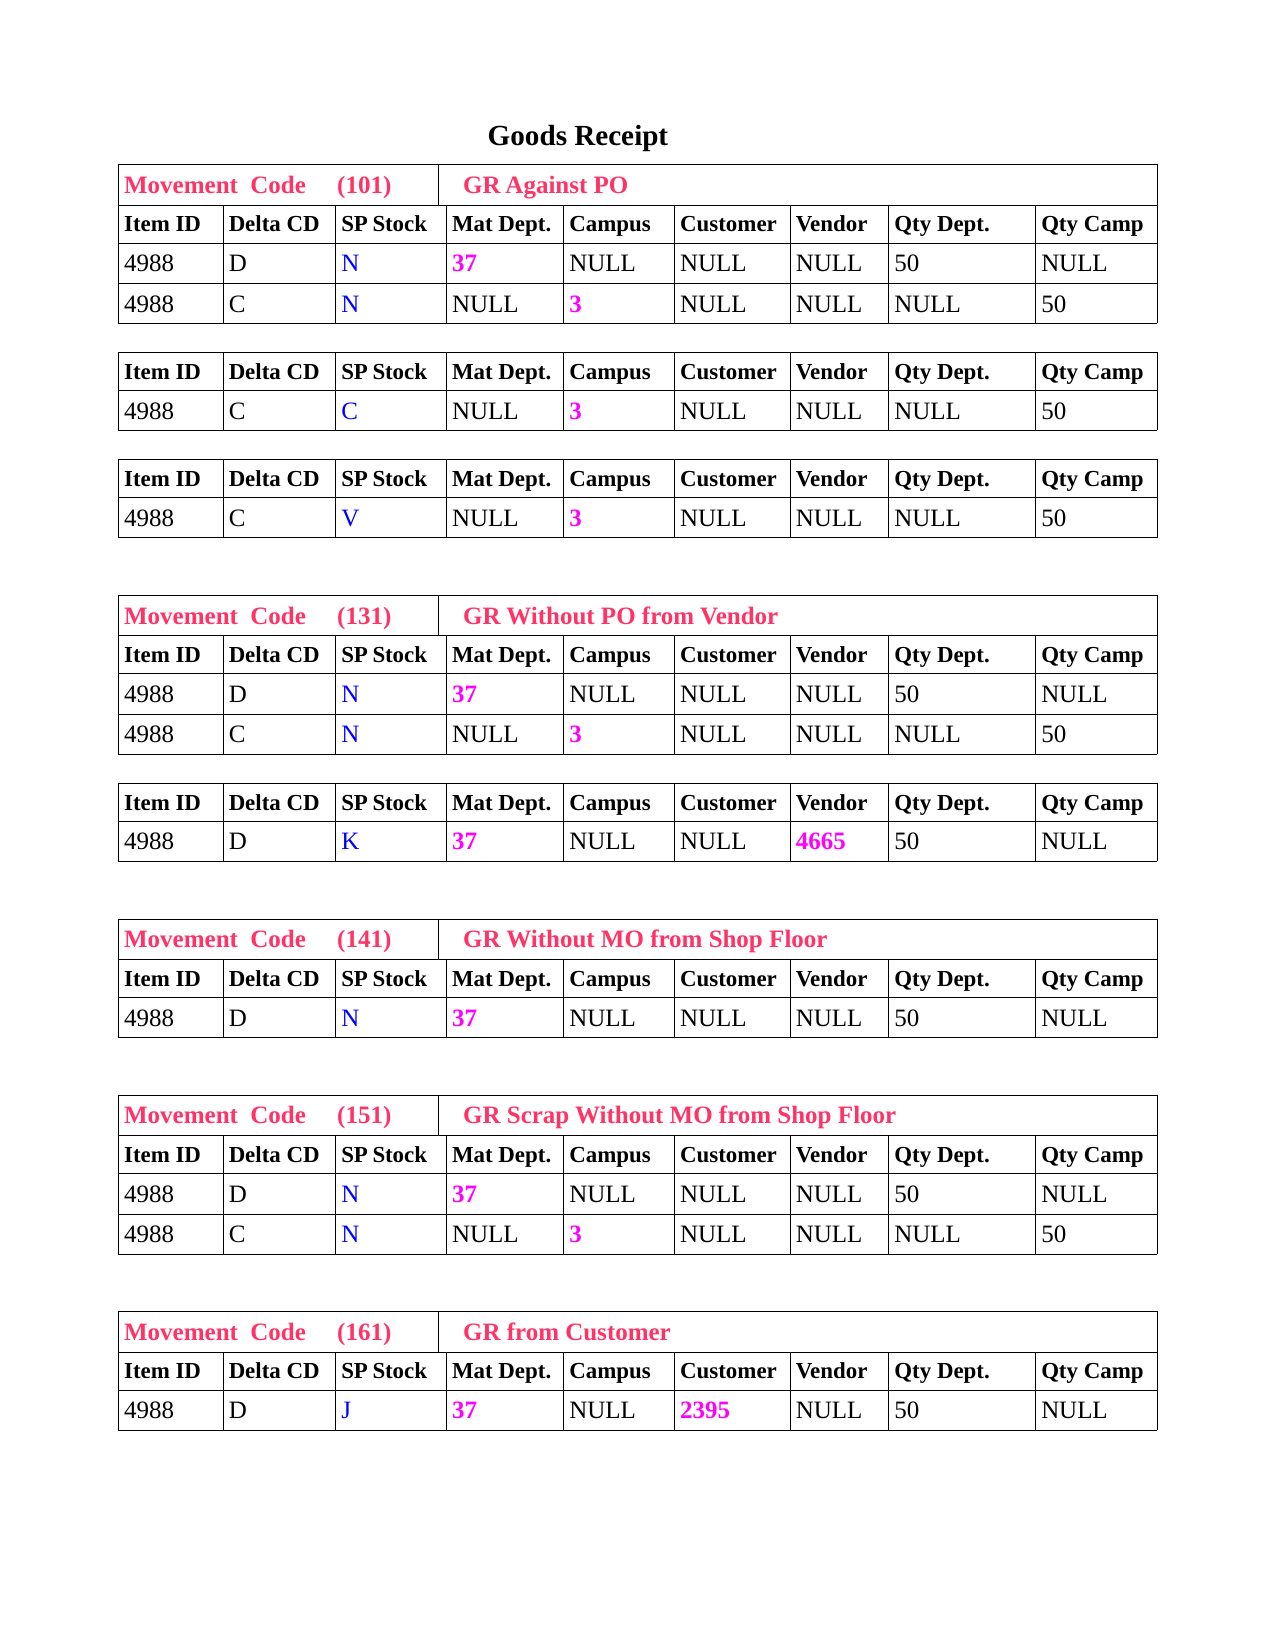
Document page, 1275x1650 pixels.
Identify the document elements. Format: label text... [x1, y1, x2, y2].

table_cell C [336, 391, 446, 430]
table_cell 4988 [119, 715, 223, 754]
table_cell 3 [564, 715, 674, 754]
table_header Vendor [791, 460, 888, 497]
table_header Qty Dept. [889, 636, 1035, 673]
table_cell NULL [564, 674, 674, 713]
table_header Customer [675, 353, 790, 390]
table_header Qty Camp [1036, 353, 1157, 390]
table_header Movement Code (151) [119, 1096, 438, 1135]
table_header Delta CD [224, 353, 335, 390]
table_cell NULL [791, 284, 888, 323]
table_cell D [224, 1174, 335, 1213]
table_header Delta CD [224, 460, 335, 497]
table_header Item ID [119, 1353, 223, 1390]
table_header Customer [675, 460, 790, 497]
table_header SP Stock [336, 784, 446, 821]
table_cell 3 [564, 391, 674, 430]
table_header Mat Dept. [447, 784, 563, 821]
table_cell NULL [675, 674, 790, 713]
table_header Mat Dept. [447, 460, 563, 497]
table_cell 4988 [119, 244, 223, 283]
table_header Movement Code (141) [119, 920, 438, 959]
table_cell NULL [791, 1391, 888, 1430]
table_header Customer [675, 960, 790, 997]
table_cell 3 [564, 1215, 674, 1254]
table_header SP Stock [336, 353, 446, 390]
table_header Item ID [119, 353, 223, 390]
table_cell NULL [889, 715, 1035, 754]
table_cell NULL [1036, 244, 1157, 283]
table_cell N [336, 715, 446, 754]
table_cell 50 [1036, 1215, 1157, 1254]
table_header Delta CD [224, 636, 335, 673]
table_header Qty Dept. [889, 1353, 1035, 1390]
table_header Campus [564, 784, 674, 821]
table_cell 4988 [119, 1391, 223, 1430]
table_cell D [224, 674, 335, 713]
table_header Qty Dept. [889, 206, 1035, 242]
table_header Vendor [791, 636, 888, 673]
table_header Mat Dept. [447, 636, 563, 673]
table_header Campus [564, 206, 674, 242]
table_header Campus [564, 1353, 674, 1390]
table_cell NULL [447, 284, 563, 323]
table_header SP Stock [336, 960, 446, 997]
table_cell 50 [1036, 391, 1157, 430]
table_cell NULL [889, 1215, 1035, 1254]
table_header SP Stock [336, 206, 446, 242]
table_header Qty Camp [1036, 1136, 1157, 1173]
table_cell V [336, 498, 446, 537]
table_cell J [336, 1391, 446, 1430]
table_cell 50 [1036, 715, 1157, 754]
table_cell 4988 [119, 284, 223, 323]
table_cell 4988 [119, 998, 223, 1037]
table_header SP Stock [336, 1136, 446, 1173]
table_header Qty Camp [1036, 460, 1157, 497]
table_cell NULL [791, 715, 888, 754]
table_header Qty Dept. [889, 960, 1035, 997]
table_cell NULL [791, 998, 888, 1037]
table_header Campus [564, 636, 674, 673]
table_cell NULL [1036, 674, 1157, 713]
table_cell C [224, 284, 335, 323]
table_header Qty Camp [1036, 636, 1157, 673]
table_header Item ID [119, 1136, 223, 1173]
table_cell 37 [447, 998, 563, 1037]
table_header Delta CD [224, 206, 335, 242]
table_cell NULL [791, 244, 888, 283]
table_header Mat Dept. [447, 1353, 563, 1390]
table_cell N [336, 1215, 446, 1254]
table_cell NULL [791, 498, 888, 537]
table_cell D [224, 1391, 335, 1430]
table_header Mat Dept. [447, 353, 563, 390]
table_header Qty Camp [1036, 960, 1157, 997]
table_cell NULL [447, 715, 563, 754]
table_header Customer [675, 784, 790, 821]
table_cell N [336, 284, 446, 323]
table_cell 50 [889, 1391, 1035, 1430]
table_header Qty Dept. [889, 784, 1035, 821]
table_cell 37 [447, 1174, 563, 1213]
table_cell N [336, 244, 446, 283]
table_cell NULL [675, 715, 790, 754]
table_cell NULL [791, 1174, 888, 1213]
table_header SP Stock [336, 1353, 446, 1390]
table_cell NULL [447, 1215, 563, 1254]
table_cell 4988 [119, 498, 223, 537]
table_header Qty Dept. [889, 353, 1035, 390]
table_cell 2395 [675, 1391, 790, 1430]
table_header Customer [675, 1136, 790, 1173]
table_cell NULL [675, 822, 790, 861]
table_header Campus [564, 1136, 674, 1173]
table_cell 37 [447, 244, 563, 283]
table_cell NULL [791, 674, 888, 713]
table_header Movement Code (101) [119, 165, 438, 204]
table_cell NULL [791, 1215, 888, 1254]
table_header Mat Dept. [447, 206, 563, 242]
table_cell C [224, 498, 335, 537]
table_cell 50 [1036, 284, 1157, 323]
table_cell 4988 [119, 1174, 223, 1213]
table_cell 50 [889, 998, 1035, 1037]
table_cell NULL [675, 1174, 790, 1213]
table_header Vendor [791, 1353, 888, 1390]
table_header Qty Dept. [889, 1136, 1035, 1173]
table_header Delta CD [224, 960, 335, 997]
table_cell N [336, 674, 446, 713]
table_cell 37 [447, 1391, 563, 1430]
table_header Vendor [791, 784, 888, 821]
table_header Delta CD [224, 784, 335, 821]
table_header Vendor [791, 1136, 888, 1173]
table_cell N [336, 1174, 446, 1213]
table_cell NULL [889, 391, 1035, 430]
table_header GR Without PO from Vendor [439, 596, 1157, 635]
table_cell 50 [889, 822, 1035, 861]
table_cell 50 [1036, 498, 1157, 537]
table_cell 50 [889, 674, 1035, 713]
table_header GR Against PO [439, 165, 1157, 204]
table_header Movement Code (131) [119, 596, 438, 635]
table_header Item ID [119, 784, 223, 821]
table_header Qty Dept. [889, 460, 1035, 497]
table_cell 50 [889, 244, 1035, 283]
table_cell D [224, 998, 335, 1037]
table_cell C [224, 391, 335, 430]
table_header Mat Dept. [447, 960, 563, 997]
table_cell NULL [564, 1174, 674, 1213]
table_cell 4988 [119, 674, 223, 713]
table_header GR Scrap Without MO from Shop Floor [439, 1096, 1157, 1135]
table_cell NULL [675, 998, 790, 1037]
table_header Qty Camp [1036, 1353, 1157, 1390]
table_cell NULL [1036, 1391, 1157, 1430]
table_cell NULL [564, 244, 674, 283]
table_cell NULL [1036, 998, 1157, 1037]
table_cell 4988 [119, 1215, 223, 1254]
table_header Vendor [791, 353, 888, 390]
table_cell C [224, 715, 335, 754]
table_header GR Without MO from Shop Floor [439, 920, 1157, 959]
table_cell 50 [889, 1174, 1035, 1213]
table_header Vendor [791, 206, 888, 242]
table_cell NULL [564, 822, 674, 861]
table_header Qty Camp [1036, 206, 1157, 242]
table_cell NULL [1036, 1174, 1157, 1213]
table_header Delta CD [224, 1353, 335, 1390]
table_header Customer [675, 636, 790, 673]
table_cell NULL [675, 244, 790, 283]
table_cell 4988 [119, 822, 223, 861]
table_cell 37 [447, 822, 563, 861]
table_header Campus [564, 960, 674, 997]
table_cell NULL [889, 498, 1035, 537]
table_header SP Stock [336, 460, 446, 497]
table_cell N [336, 998, 446, 1037]
table_header SP Stock [336, 636, 446, 673]
table_cell D [224, 822, 335, 861]
table_cell NULL [675, 498, 790, 537]
table_cell NULL [564, 998, 674, 1037]
table_cell NULL [564, 1391, 674, 1430]
table_cell 37 [447, 674, 563, 713]
table_cell D [224, 244, 335, 283]
table_header Item ID [119, 206, 223, 242]
table_cell NULL [675, 1215, 790, 1254]
table_header Vendor [791, 960, 888, 997]
text Goods Receipt [118, 118, 1157, 152]
table_cell NULL [447, 391, 563, 430]
table_cell NULL [675, 284, 790, 323]
table_cell K [336, 822, 446, 861]
table_header Customer [675, 1353, 790, 1390]
table_header Qty Camp [1036, 784, 1157, 821]
table_header Campus [564, 353, 674, 390]
table_header Movement Code (161) [119, 1312, 438, 1352]
table_cell C [224, 1215, 335, 1254]
table_header Campus [564, 460, 674, 497]
table_header Item ID [119, 960, 223, 997]
table_cell NULL [889, 284, 1035, 323]
table_header Customer [675, 206, 790, 242]
table_cell NULL [1036, 822, 1157, 861]
table_cell 3 [564, 498, 674, 537]
table_cell 4665 [791, 822, 888, 861]
table_cell NULL [791, 391, 888, 430]
table_cell 3 [564, 284, 674, 323]
table_cell NULL [447, 498, 563, 537]
table_cell NULL [675, 391, 790, 430]
table_header GR from Customer [439, 1312, 1157, 1352]
table_header Item ID [119, 636, 223, 673]
table_header Item ID [119, 460, 223, 497]
table_header Mat Dept. [447, 1136, 563, 1173]
table_header Delta CD [224, 1136, 335, 1173]
table_cell 4988 [119, 391, 223, 430]
